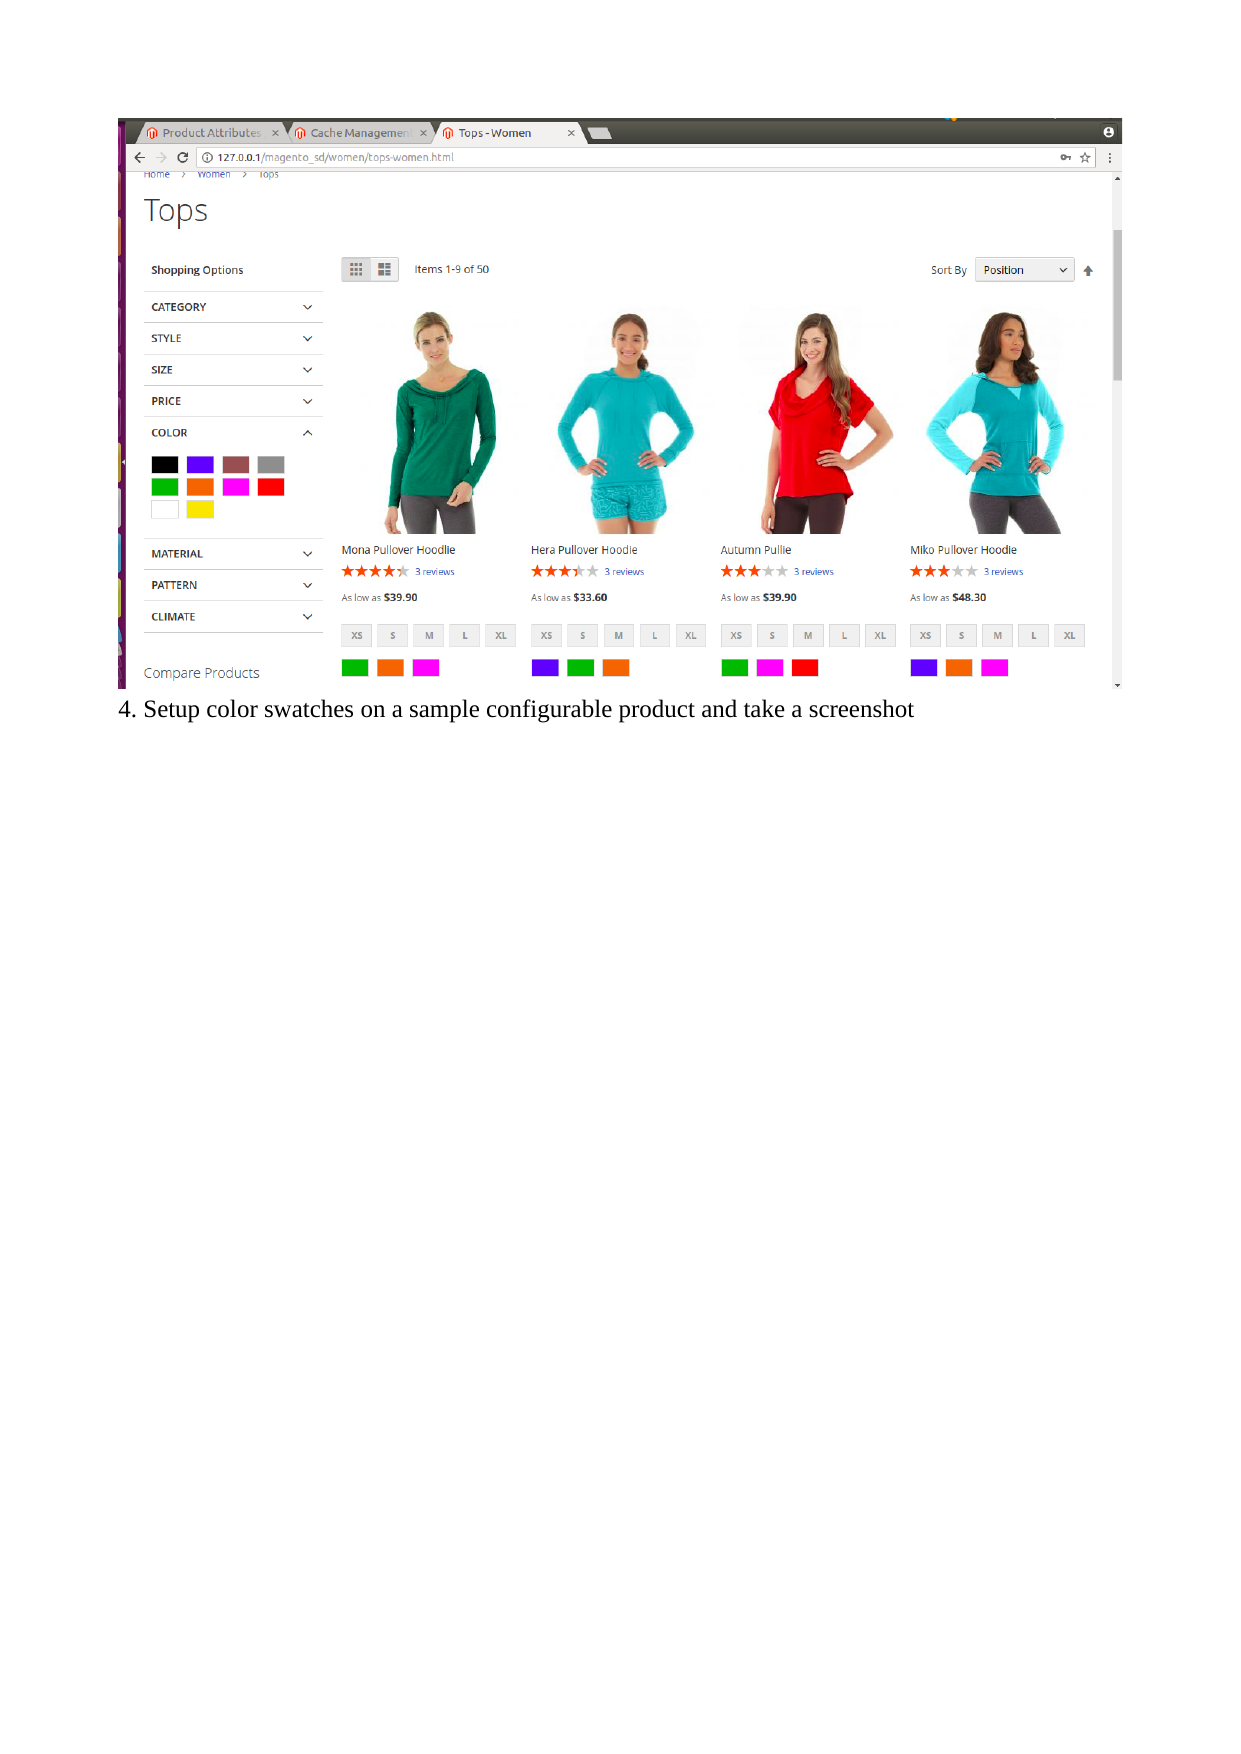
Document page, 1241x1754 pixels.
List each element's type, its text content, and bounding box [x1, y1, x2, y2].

picture [118, 118, 1123, 689]
text 4. Setup color swatches on a sample configurable product and take a screenshot [118, 689, 1122, 723]
